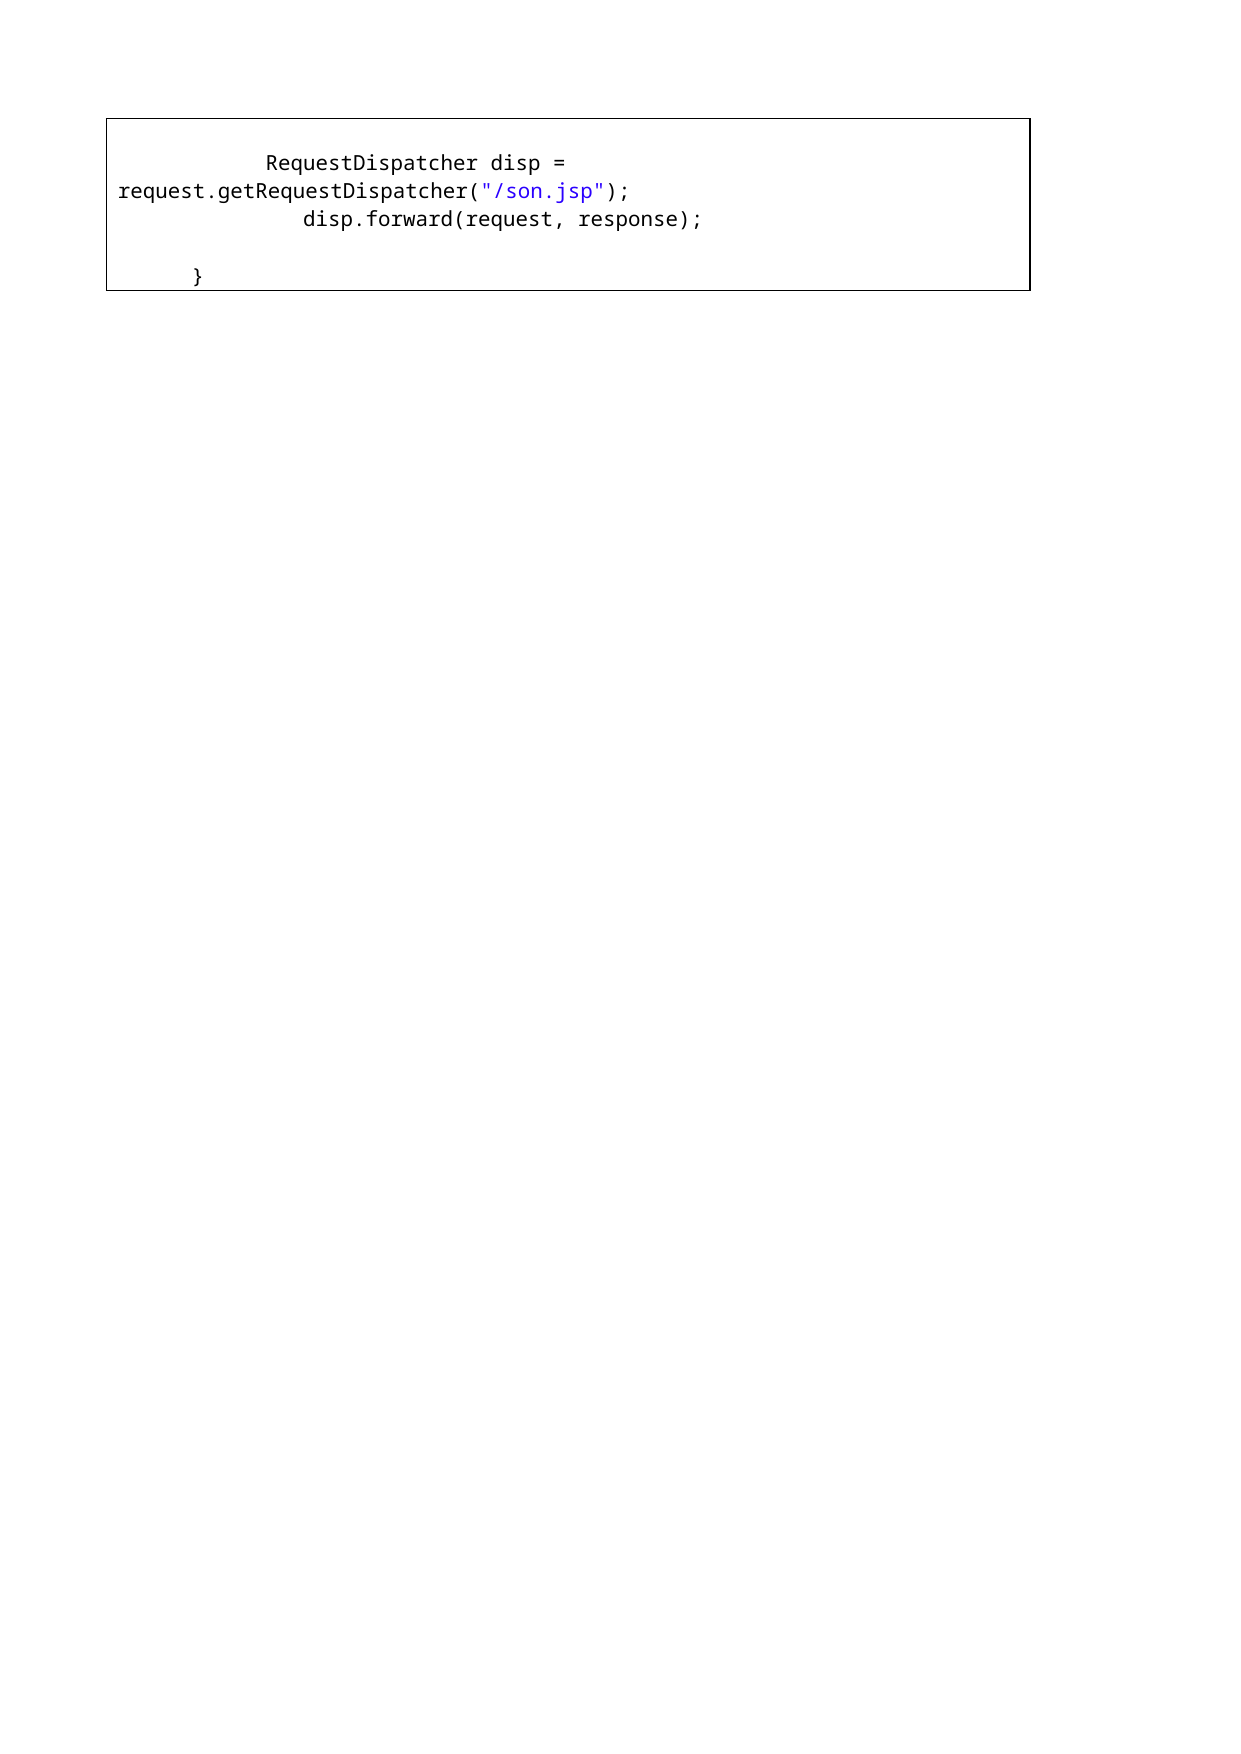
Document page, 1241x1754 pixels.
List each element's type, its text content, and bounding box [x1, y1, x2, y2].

table_header RequestDispatcher disp = request.getRequestDispatcher("/son.jsp"); disp.forward(request, response); } [107, 119, 1029, 290]
